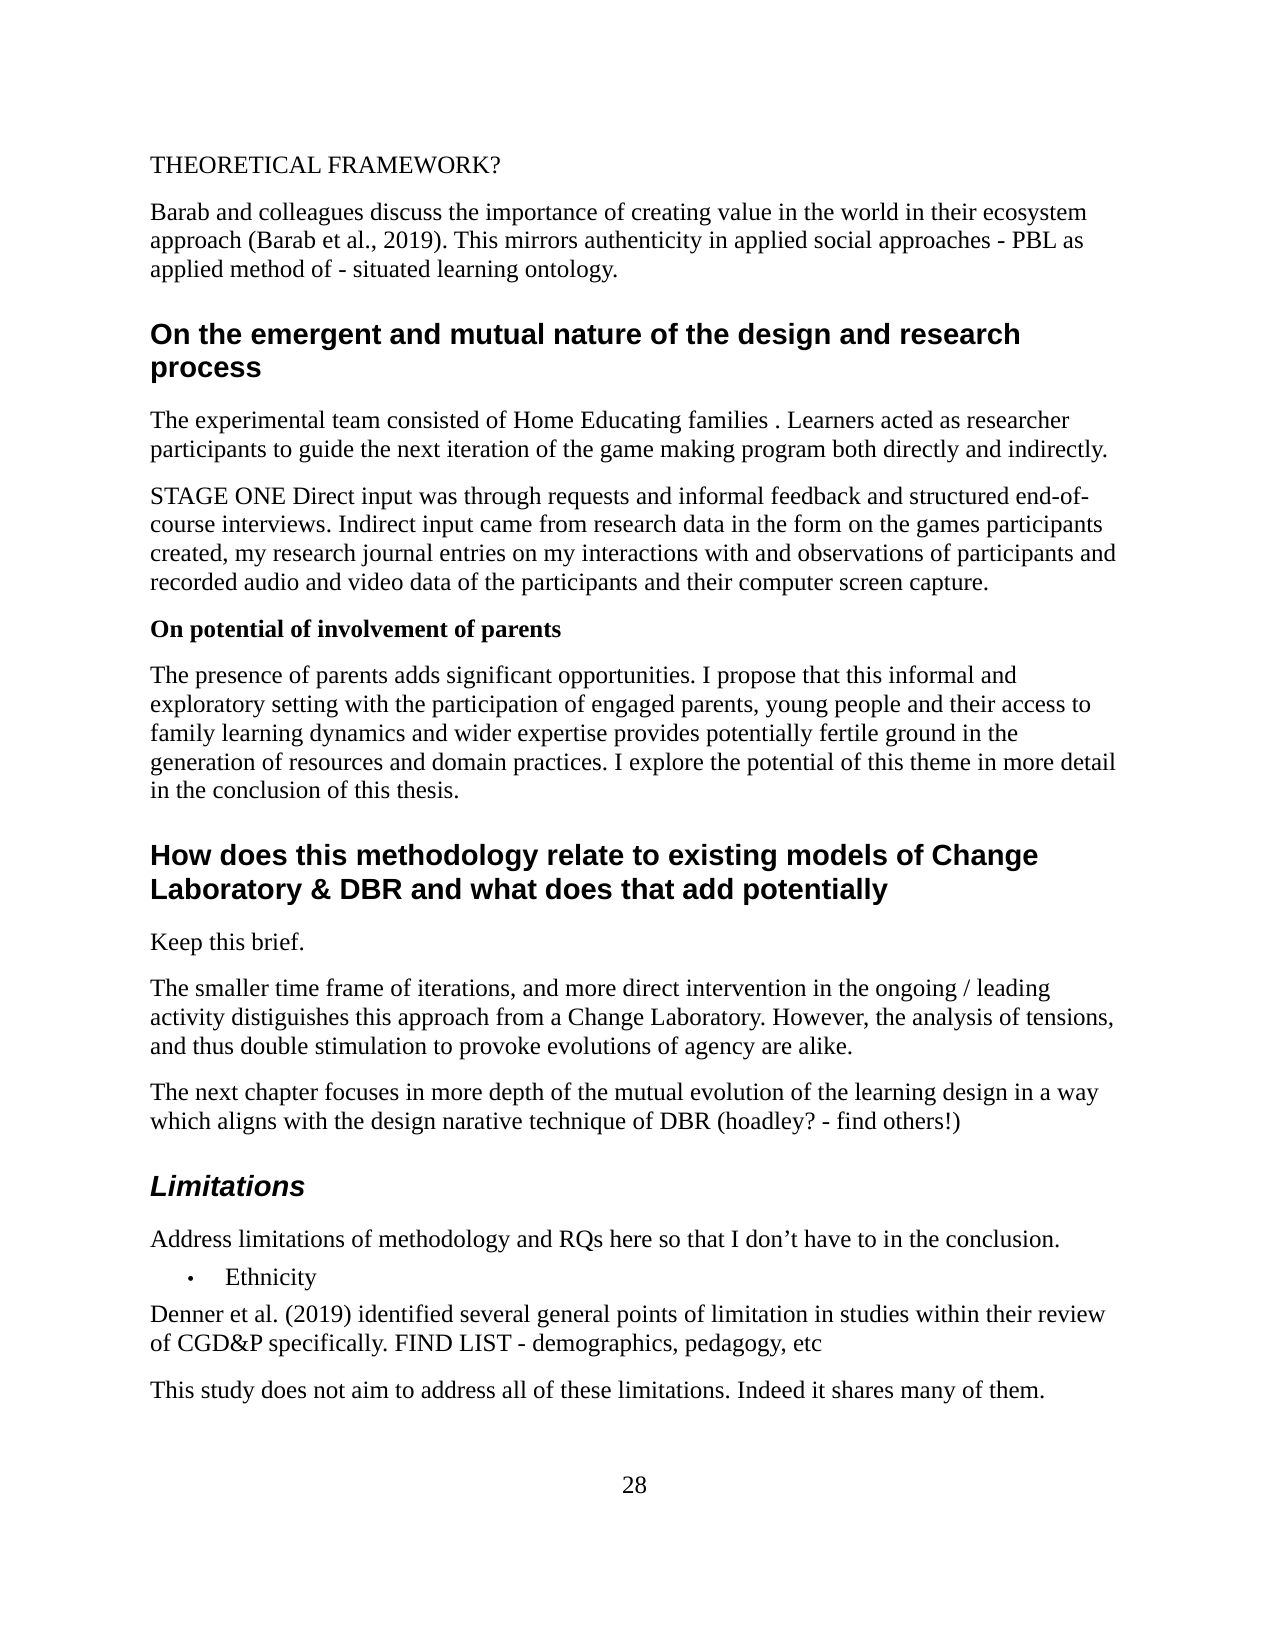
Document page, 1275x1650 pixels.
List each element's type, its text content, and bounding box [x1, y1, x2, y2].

text Denner et al. (2019) identified several general points of limitation in studies within their review of CGD&P specifically. FIND LIST - demographics, pedagogy, etc [150, 1299, 1125, 1357]
subtitle Limitations [150, 1169, 1125, 1202]
text The experimental team consisted of Home Educating families . Learners acted as researcher participants to guide the next iteration of the game making program both directly and indirectly. [150, 405, 1125, 463]
text The presence of parents adds significant opportunities. I propose that this informal and exploratory setting with the participation of engaged parents, young people and their access to family learning dynamics and wider expertise provides potentially fertile ground in the generation of resources and domain practices. I explore the potential of this theme in more detail in the conclusion of this thesis. [150, 660, 1125, 804]
text Barab and colleagues discuss the importance of creating value in the world in their ecosystem approach (Barab et al., 2019). This mirrors authenticity in applied social approaches - PBL as applied method of - situated learning ontology. [150, 197, 1125, 283]
subtitle On the emergent and mutual nature of the design and research process [150, 317, 1125, 384]
list Ethnicity [187, 1262, 1125, 1290]
text On potential of involvement of parents [150, 614, 1125, 642]
text The smaller time frame of iterations, and more direct intervention in the ongoing / leading activity distiguishes this approach from a Change Laboratory. However, the analysis of tensions, and thus double stimulation to provoke evolutions of agency are alike. [150, 973, 1125, 1059]
text Address limitations of methodology and RQs here so that I don’t have to in the conclusion. [150, 1224, 1125, 1253]
text STAGE ONE Direct input was through requests and informal feedback and structured end-of-course interviews. Indirect input came from research data in the form on the games participants created, my research journal entries on my interactions with and observations of participants and recorded audio and video data of the participants and their computer screen capture. [150, 481, 1125, 596]
text Keep this brief. [150, 927, 1125, 955]
subtitle How does this methodology relate to existing models of Change Laboratory & DBR and what does that add potentially [150, 838, 1125, 905]
text The next chapter focuses in more depth of the mutual evolution of the learning design in a way which aligns with the design narative technique of DBR (hoadley? - find others!) [150, 1077, 1125, 1135]
text This study does not aim to address all of these limitations. Indeed it shares many of them. [150, 1375, 1125, 1403]
text THEORETICAL FRAMEWORK? [150, 150, 1125, 179]
